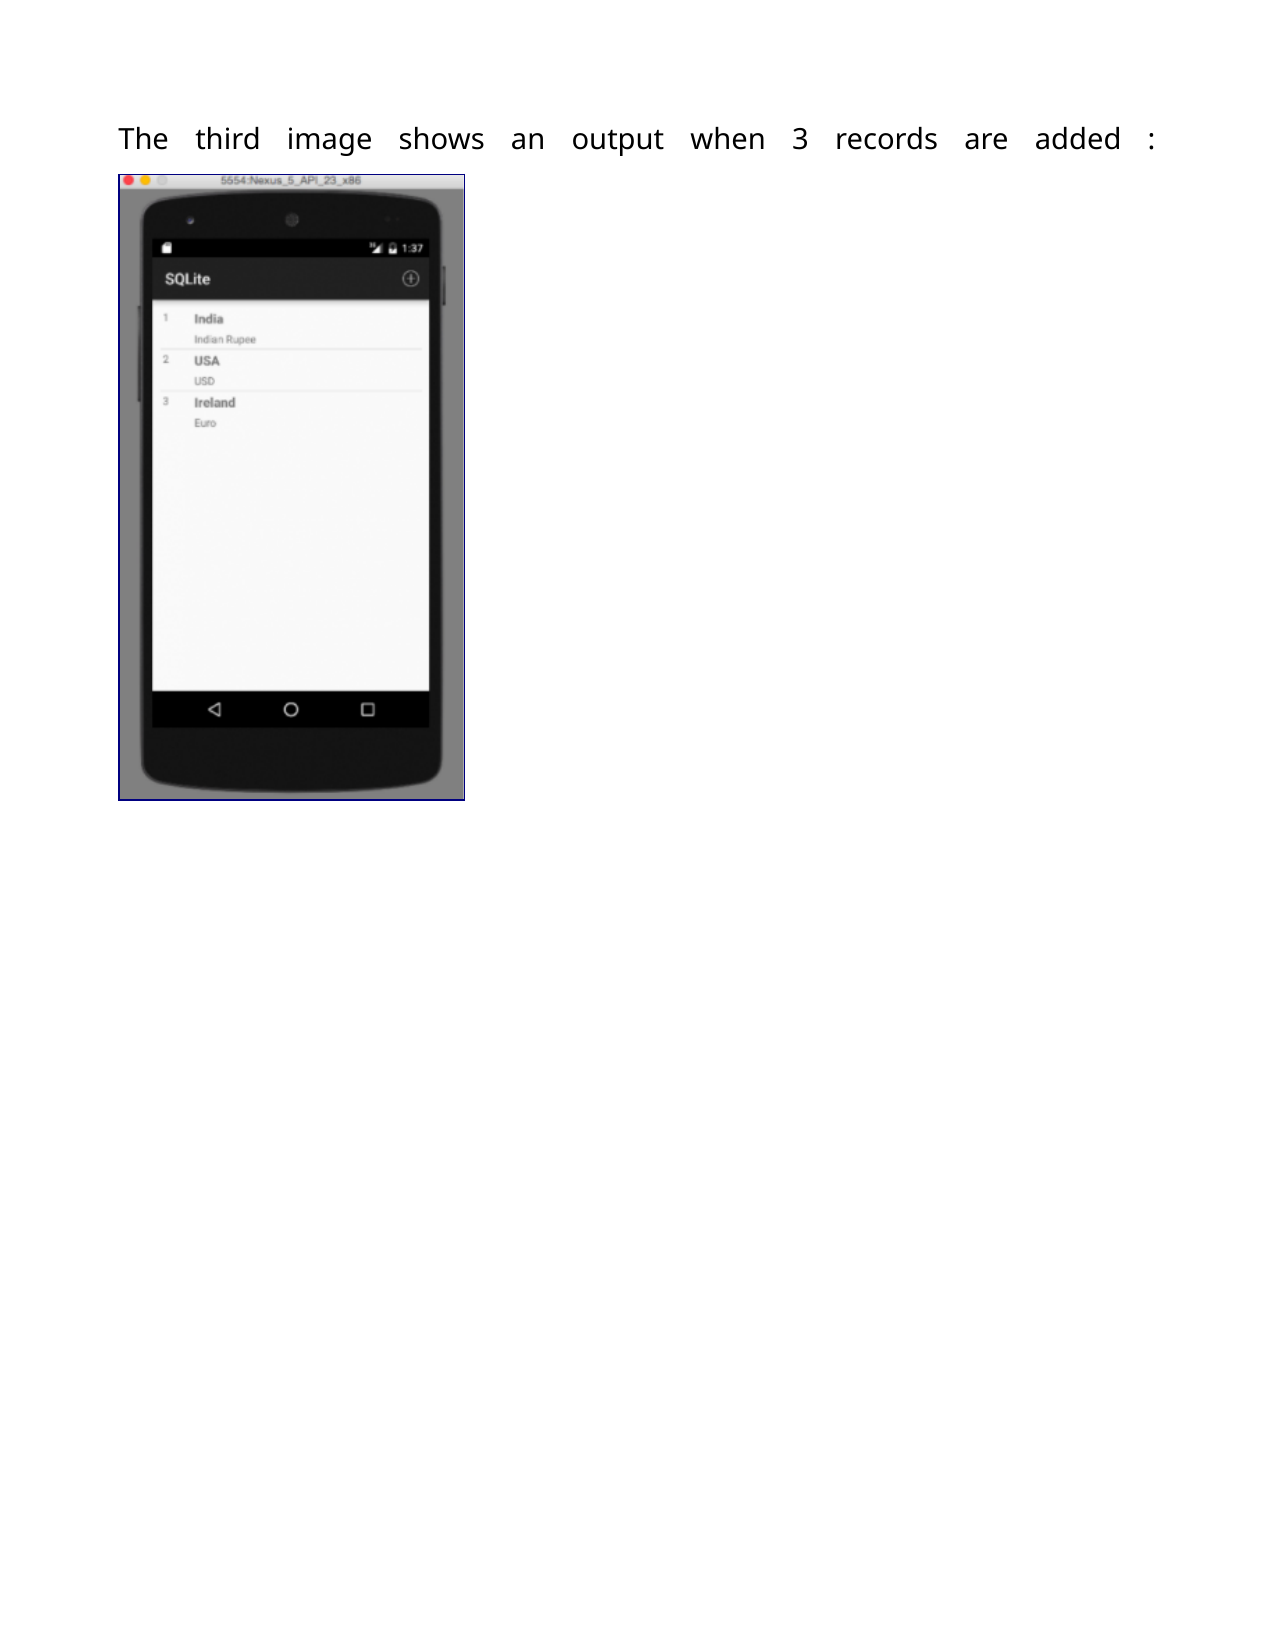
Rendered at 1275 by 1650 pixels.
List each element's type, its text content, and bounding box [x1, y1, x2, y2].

picture [120, 175, 464, 799]
text The third image shows an output when 3 records are added : [118, 118, 1157, 816]
